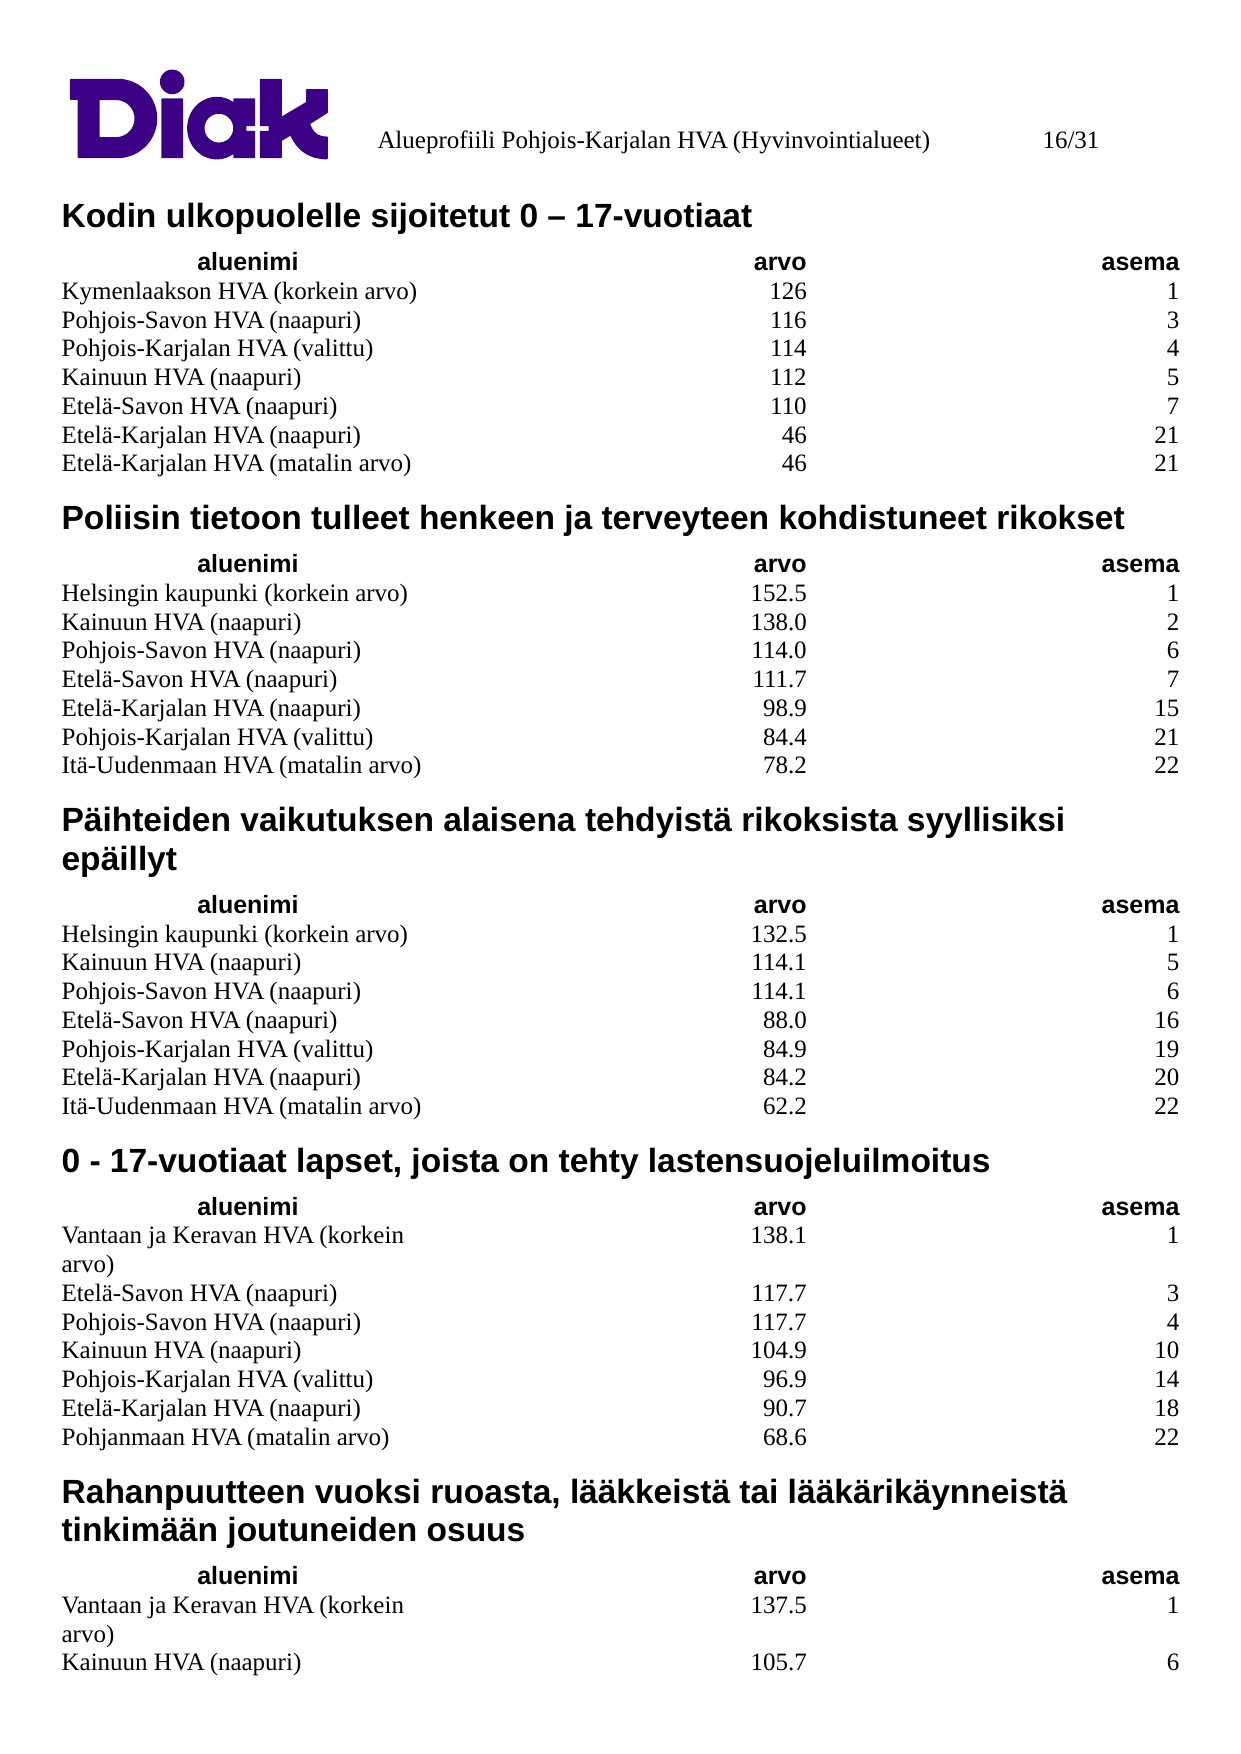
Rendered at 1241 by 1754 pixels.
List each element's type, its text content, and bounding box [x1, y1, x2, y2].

table_cell 114.1 [434, 948, 806, 976]
table_cell 15 [806, 693, 1179, 722]
subtitle Poliisin tietoon tulleet henkeen ja terveyteen kohdistuneet rikokset [61, 498, 1179, 537]
table_cell 7 [806, 664, 1179, 693]
table_header asema [806, 247, 1179, 276]
table_cell 22 [806, 1091, 1179, 1120]
table_cell 16 [806, 1005, 1179, 1034]
table_cell 1 [806, 919, 1179, 947]
table_header arvo [434, 549, 806, 578]
table_cell Kainuun HVA (naapuri) [61, 1648, 434, 1676]
table_cell 84.4 [434, 722, 806, 751]
table_cell Pohjois-Savon HVA (naapuri) [61, 305, 434, 333]
table_cell 132.5 [434, 919, 806, 947]
table_cell 96.9 [434, 1364, 806, 1393]
table_cell 22 [806, 751, 1179, 779]
table_cell 1 [806, 276, 1179, 305]
table_cell 2 [806, 607, 1179, 636]
table_cell Kainuun HVA (naapuri) [61, 607, 434, 636]
table_header arvo [434, 1561, 806, 1590]
table_cell 1 [806, 1590, 1179, 1647]
table_cell 20 [806, 1063, 1179, 1091]
table_cell 19 [806, 1034, 1179, 1062]
table_cell 6 [806, 1648, 1179, 1676]
table_cell 152.5 [434, 578, 806, 607]
table_cell 138.0 [434, 607, 806, 636]
table_header aluenimi [61, 1561, 434, 1590]
table_cell 6 [806, 636, 1179, 664]
table_cell 98.9 [434, 693, 806, 722]
table_cell 21 [806, 722, 1179, 751]
table_cell Kainuun HVA (naapuri) [61, 1336, 434, 1364]
table_cell 88.0 [434, 1005, 806, 1034]
table_header asema [806, 549, 1179, 578]
table_cell 114 [434, 334, 806, 362]
table_cell Etelä-Karjalan HVA (naapuri) [61, 1063, 434, 1091]
table_cell 138.1 [434, 1221, 806, 1278]
table_cell Etelä-Savon HVA (naapuri) [61, 391, 434, 420]
table_cell Pohjois-Karjalan HVA (valittu) [61, 1034, 434, 1062]
table_header aluenimi [61, 1192, 434, 1221]
table_cell 7 [806, 391, 1179, 420]
table_cell Etelä-Savon HVA (naapuri) [61, 1278, 434, 1307]
table_cell Etelä-Karjalan HVA (naapuri) [61, 1393, 434, 1422]
table_cell 126 [434, 276, 806, 305]
table_cell 6 [806, 976, 1179, 1005]
table_cell 117.7 [434, 1307, 806, 1336]
table_cell Pohjois-Savon HVA (naapuri) [61, 636, 434, 664]
table_cell 110 [434, 391, 806, 420]
table_cell Etelä-Karjalan HVA (matalin arvo) [61, 449, 434, 477]
subtitle 0 - 17-vuotiaat lapset, joista on tehty lastensuojeluilmoitus [61, 1141, 1179, 1179]
table_cell 46 [434, 449, 806, 477]
table_cell Kymenlaakson HVA (korkein arvo) [61, 276, 434, 305]
table_cell Helsingin kaupunki (korkein arvo) [61, 919, 434, 947]
table_cell Pohjois-Karjalan HVA (valittu) [61, 722, 434, 751]
table_cell 1 [806, 578, 1179, 607]
table_cell 117.7 [434, 1278, 806, 1307]
table_cell 3 [806, 1278, 1179, 1307]
table_cell 62.2 [434, 1091, 806, 1120]
table_cell Pohjois-Karjalan HVA (valittu) [61, 1364, 434, 1393]
table_cell Etelä-Karjalan HVA (naapuri) [61, 693, 434, 722]
table_cell Pohjois-Karjalan HVA (valittu) [61, 334, 434, 362]
subtitle Päihteiden vaikutuksen alaisena tehdyistä rikoksista syyllisiksi epäillyt [61, 800, 1179, 877]
table_header arvo [434, 890, 806, 919]
table_cell 14 [806, 1364, 1179, 1393]
table_cell 90.7 [434, 1393, 806, 1422]
table_cell 5 [806, 362, 1179, 391]
table_cell 112 [434, 362, 806, 391]
table_cell 5 [806, 948, 1179, 976]
table_cell Helsingin kaupunki (korkein arvo) [61, 578, 434, 607]
table_cell Pohjanmaan HVA (matalin arvo) [61, 1422, 434, 1451]
table_cell 3 [806, 305, 1179, 333]
subtitle Rahanpuutteen vuoksi ruoasta, lääkkeistä tai lääkärikäynneistä tinkimään joutuneiden osuus [61, 1471, 1179, 1549]
subtitle Kodin ulkopuolelle sijoitetut 0 – 17-vuotiaat [61, 196, 1179, 235]
table_header asema [806, 1192, 1179, 1221]
table_cell Kainuun HVA (naapuri) [61, 948, 434, 976]
table_header arvo [434, 247, 806, 276]
table_cell Vantaan ja Keravan HVA (korkein arvo) [61, 1221, 434, 1278]
table_header asema [806, 890, 1179, 919]
table_cell Vantaan ja Keravan HVA (korkein arvo) [61, 1590, 434, 1647]
table_header aluenimi [61, 549, 434, 578]
table_cell 105.7 [434, 1648, 806, 1676]
table_cell 10 [806, 1336, 1179, 1364]
table_header arvo [434, 1192, 806, 1221]
table_cell Itä-Uudenmaan HVA (matalin arvo) [61, 751, 434, 779]
table_cell Etelä-Karjalan HVA (naapuri) [61, 420, 434, 448]
table_cell 68.6 [434, 1422, 806, 1451]
table_cell 21 [806, 449, 1179, 477]
table_cell 116 [434, 305, 806, 333]
table_cell 84.9 [434, 1034, 806, 1062]
table_cell Pohjois-Savon HVA (naapuri) [61, 976, 434, 1005]
table_cell 4 [806, 1307, 1179, 1336]
table_cell Kainuun HVA (naapuri) [61, 362, 434, 391]
table_cell 78.2 [434, 751, 806, 779]
table_cell 1 [806, 1221, 1179, 1278]
table_cell 104.9 [434, 1336, 806, 1364]
table_cell 137.5 [434, 1590, 806, 1647]
table_cell Etelä-Savon HVA (naapuri) [61, 664, 434, 693]
table_cell 21 [806, 420, 1179, 448]
table_header asema [806, 1561, 1179, 1590]
table_cell Etelä-Savon HVA (naapuri) [61, 1005, 434, 1034]
table_cell Pohjois-Savon HVA (naapuri) [61, 1307, 434, 1336]
table_cell 114.1 [434, 976, 806, 1005]
table_header aluenimi [61, 890, 434, 919]
table_cell Itä-Uudenmaan HVA (matalin arvo) [61, 1091, 434, 1120]
table_cell 22 [806, 1422, 1179, 1451]
table_cell 46 [434, 420, 806, 448]
table_cell 114.0 [434, 636, 806, 664]
table_cell 84.2 [434, 1063, 806, 1091]
table_cell 18 [806, 1393, 1179, 1422]
table_header aluenimi [61, 247, 434, 276]
table_cell 4 [806, 334, 1179, 362]
table_cell 111.7 [434, 664, 806, 693]
